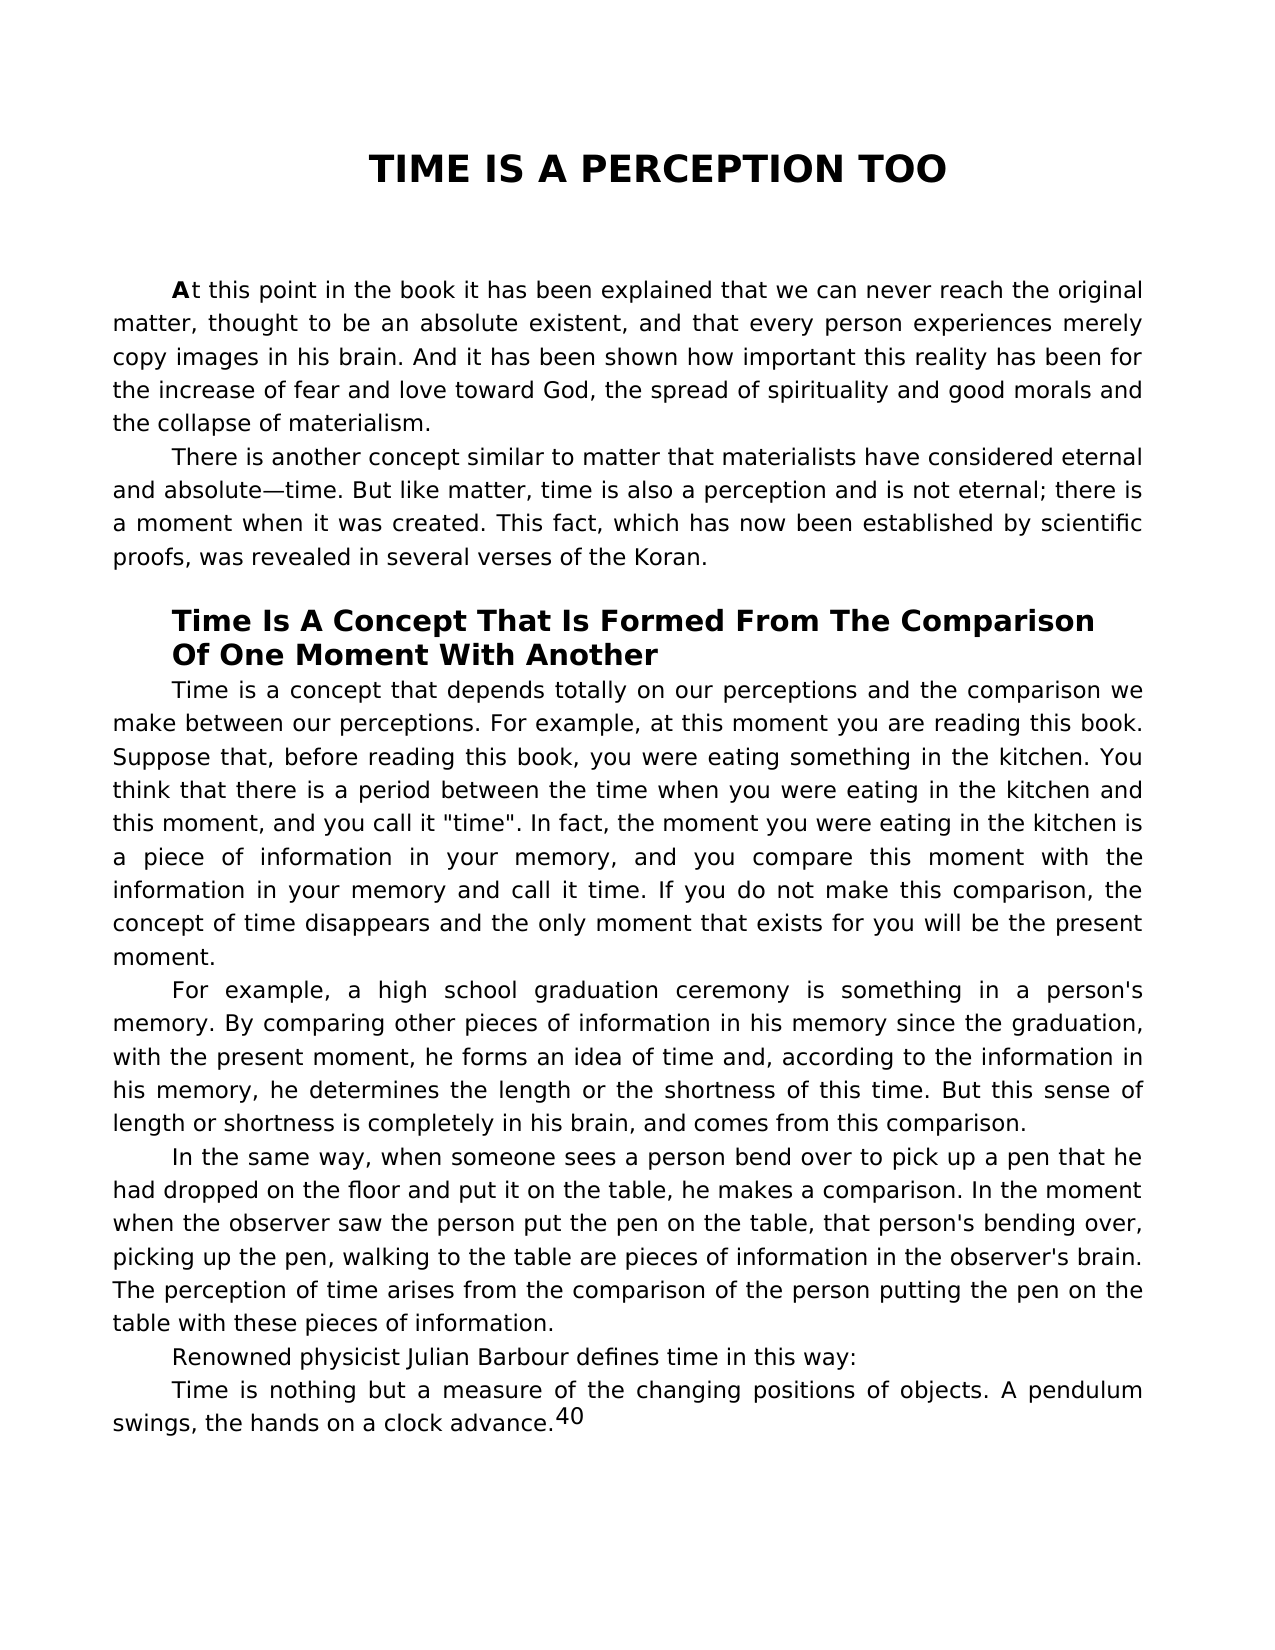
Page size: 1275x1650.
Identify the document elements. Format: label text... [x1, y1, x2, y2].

text Renowned physicist Julian Barbour defines time in this way: [112, 1338, 1145, 1372]
text Time is a concept that depends totally on our perceptions and the comparison we make between our perceptions. For example, at this moment you are reading this book. Suppose that, before reading this book, you were eating something in the kitchen. You think that there is a period between the time when you were eating in the kitchen and this moment, and you call it "time". In fact, the moment you were eating in the kitchen is a piece of information in your memory, and you compare this moment with the information in your memory and call it time. If you do not make this comparison, the concept of time disappears and the only moment that exists for you will be the present moment. [112, 672, 1145, 972]
text TIME IS A PERCEPTION TOO [112, 148, 1145, 191]
text Time Is A Concept That Is Formed From The Comparison [112, 605, 1145, 638]
text There is another concept similar to matter that materialists have considered eternal and absolute—time. But like matter, time is also a perception and is not eternal; there is a moment when it was created. This fact, which has now been established by scientific proofs, was revealed in several verses of the Koran. [112, 438, 1145, 572]
text Time is nothing but a measure of the changing positions of objects. A pendulum swings, the hands on a clock advance.40 [112, 1372, 1145, 1438]
text Of One Moment With Another [112, 638, 1145, 672]
text In the same way, when someone sees a person bend over to pick up a pen that he had dropped on the floor and put it on the table, he makes a comparison. In the moment when the observer saw the person put the pen on the table, that person's bending over, picking up the pen, walking to the table are pieces of information in the observer's brain. The perception of time arises from the comparison of the person putting the pen on the table with these pieces of information. [112, 1138, 1145, 1338]
text At this point in the book it has been explained that we can never reach the original matter, thought to be an absolute existent, and that every person experiences merely copy images in his brain. And it has been shown how important this reality has been for the increase of fear and love toward God, the spread of spirituality and good morals and the collapse of materialism. [112, 272, 1145, 438]
text For example, a high school graduation ceremony is something in a person's memory. By comparing other pieces of information in his memory since the graduation, with the present moment, he forms an idea of time and, according to the information in his memory, he determines the length or the shortness of this time. But this sense of length or shortness is completely in his brain, and comes from this comparison. [112, 972, 1145, 1138]
